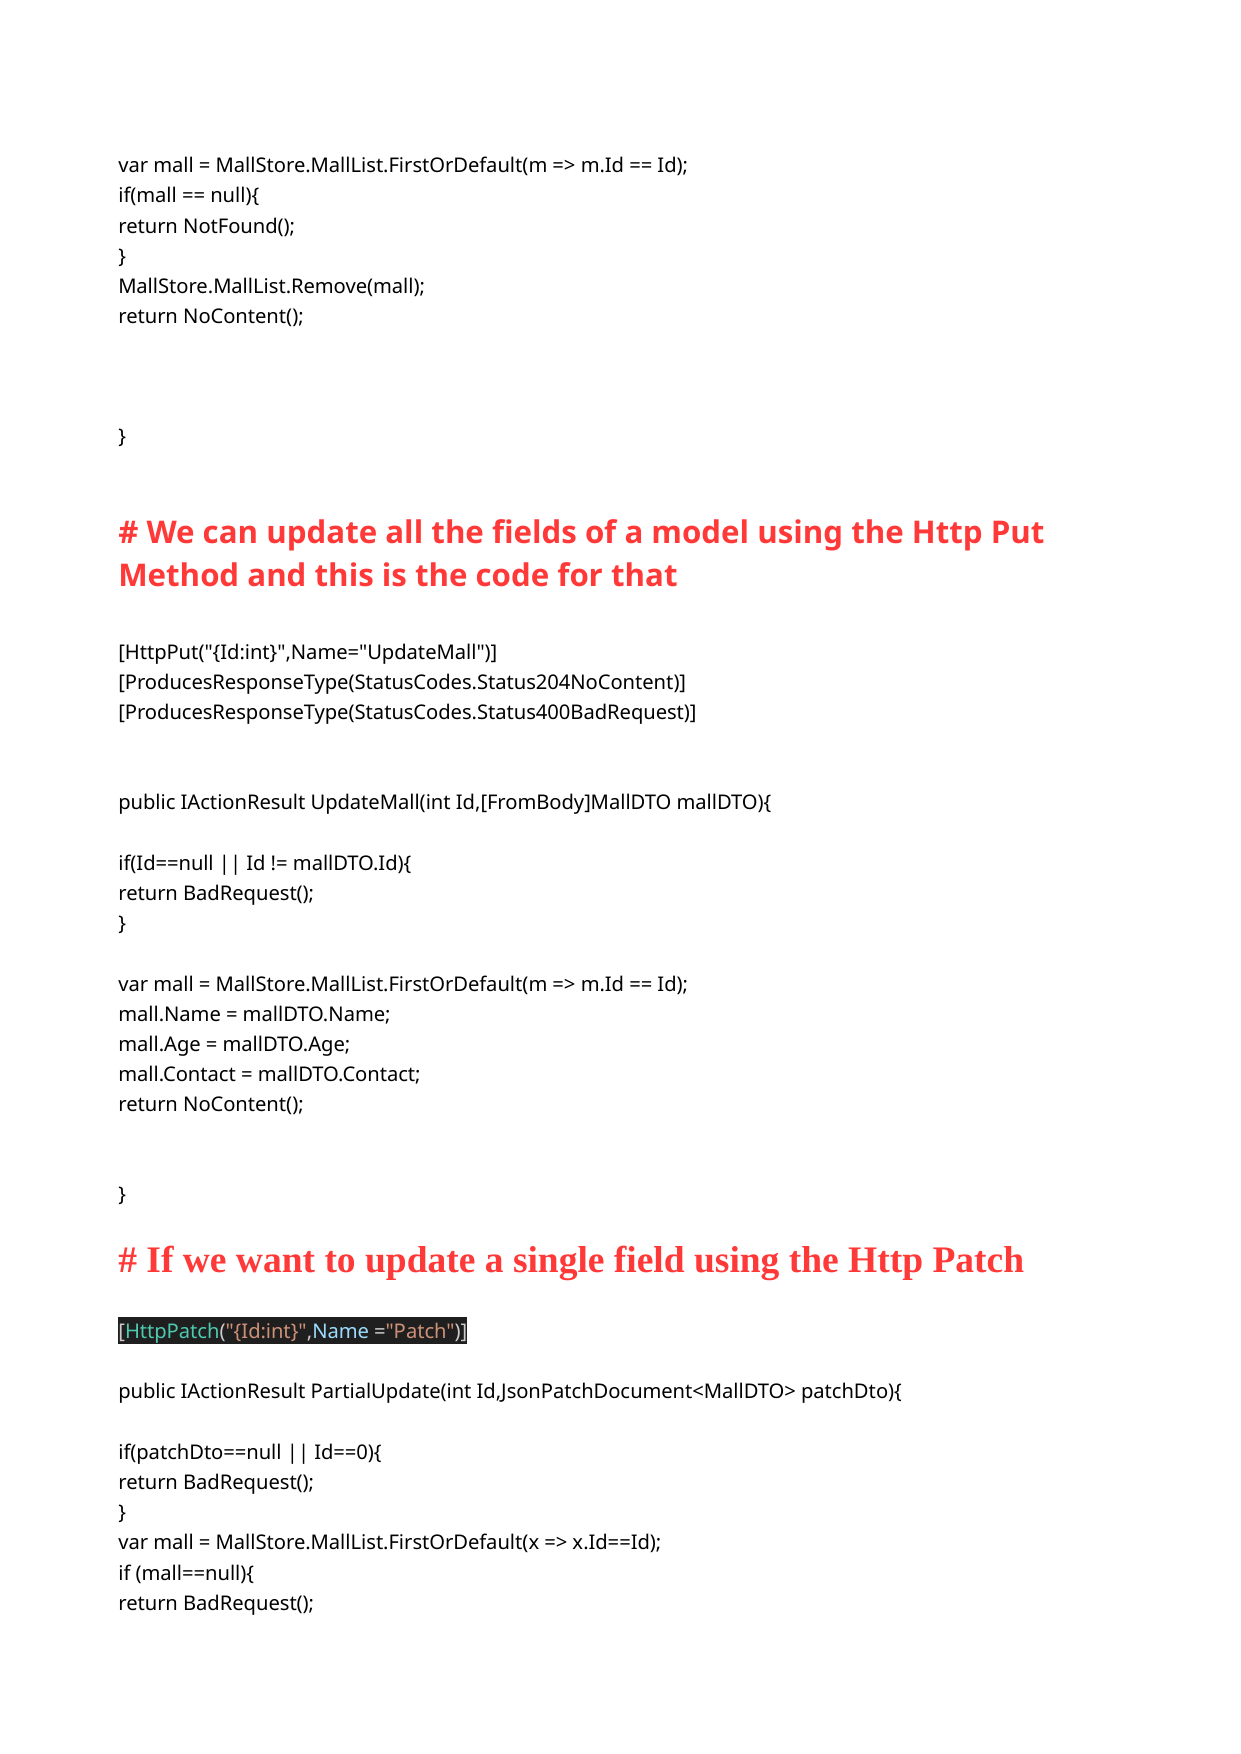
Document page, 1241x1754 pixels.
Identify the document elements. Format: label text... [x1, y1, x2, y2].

text [HttpPatch("{Id:int}",Name ="Patch")] [118, 1317, 1122, 1344]
text return BadRequest(); [118, 1586, 1122, 1616]
text mall.Name = mallDTO.Name; [118, 997, 1122, 1027]
text } [118, 1495, 1122, 1526]
text var mall = MallStore.MallList.FirstOrDefault(m => m.Id == Id); [118, 148, 1122, 178]
text } [118, 239, 1122, 269]
text return NoContent(); [118, 1087, 1122, 1118]
text # If we want to update a single field using the Http Patch [118, 1238, 1122, 1281]
text public IActionResult PartialUpdate(int Id,JsonPatchDocument<MallDTO> patchDto){ [118, 1374, 1122, 1405]
text mall.Age = mallDTO.Age; [118, 1027, 1122, 1057]
text [ProducesResponseType(StatusCodes.Status400BadRequest)] [118, 696, 1122, 726]
text var mall = MallStore.MallList.FirstOrDefault(x => x.Id==Id); [118, 1526, 1122, 1556]
text var mall = MallStore.MallList.FirstOrDefault(m => m.Id == Id); [118, 967, 1122, 997]
text [ProducesResponseType(StatusCodes.Status204NoContent)] [118, 665, 1122, 696]
text mall.Contact = mallDTO.Contact; [118, 1057, 1122, 1087]
text public IActionResult UpdateMall(int Id,[FromBody]MallDTO mallDTO){ [118, 785, 1122, 816]
text if (mall==null){ [118, 1556, 1122, 1586]
text return BadRequest(); [118, 876, 1122, 906]
text } [118, 1177, 1122, 1208]
text if(patchDto==null || Id==0){ [118, 1435, 1122, 1465]
text MallStore.MallList.Remove(mall); [118, 269, 1122, 299]
text } [118, 906, 1122, 936]
text return NoContent(); [118, 299, 1122, 329]
text } [118, 419, 1122, 450]
text if(Id==null || Id != mallDTO.Id){ [118, 846, 1122, 876]
text return BadRequest(); [118, 1465, 1122, 1495]
text return NotFound(); [118, 209, 1122, 239]
text # We can update all the fields of a model using the Http Put Method and this is the code for that [118, 510, 1122, 595]
text if(mall == null){ [118, 178, 1122, 209]
text [HttpPut("{Id:int}",Name="UpdateMall")] [118, 638, 1122, 665]
